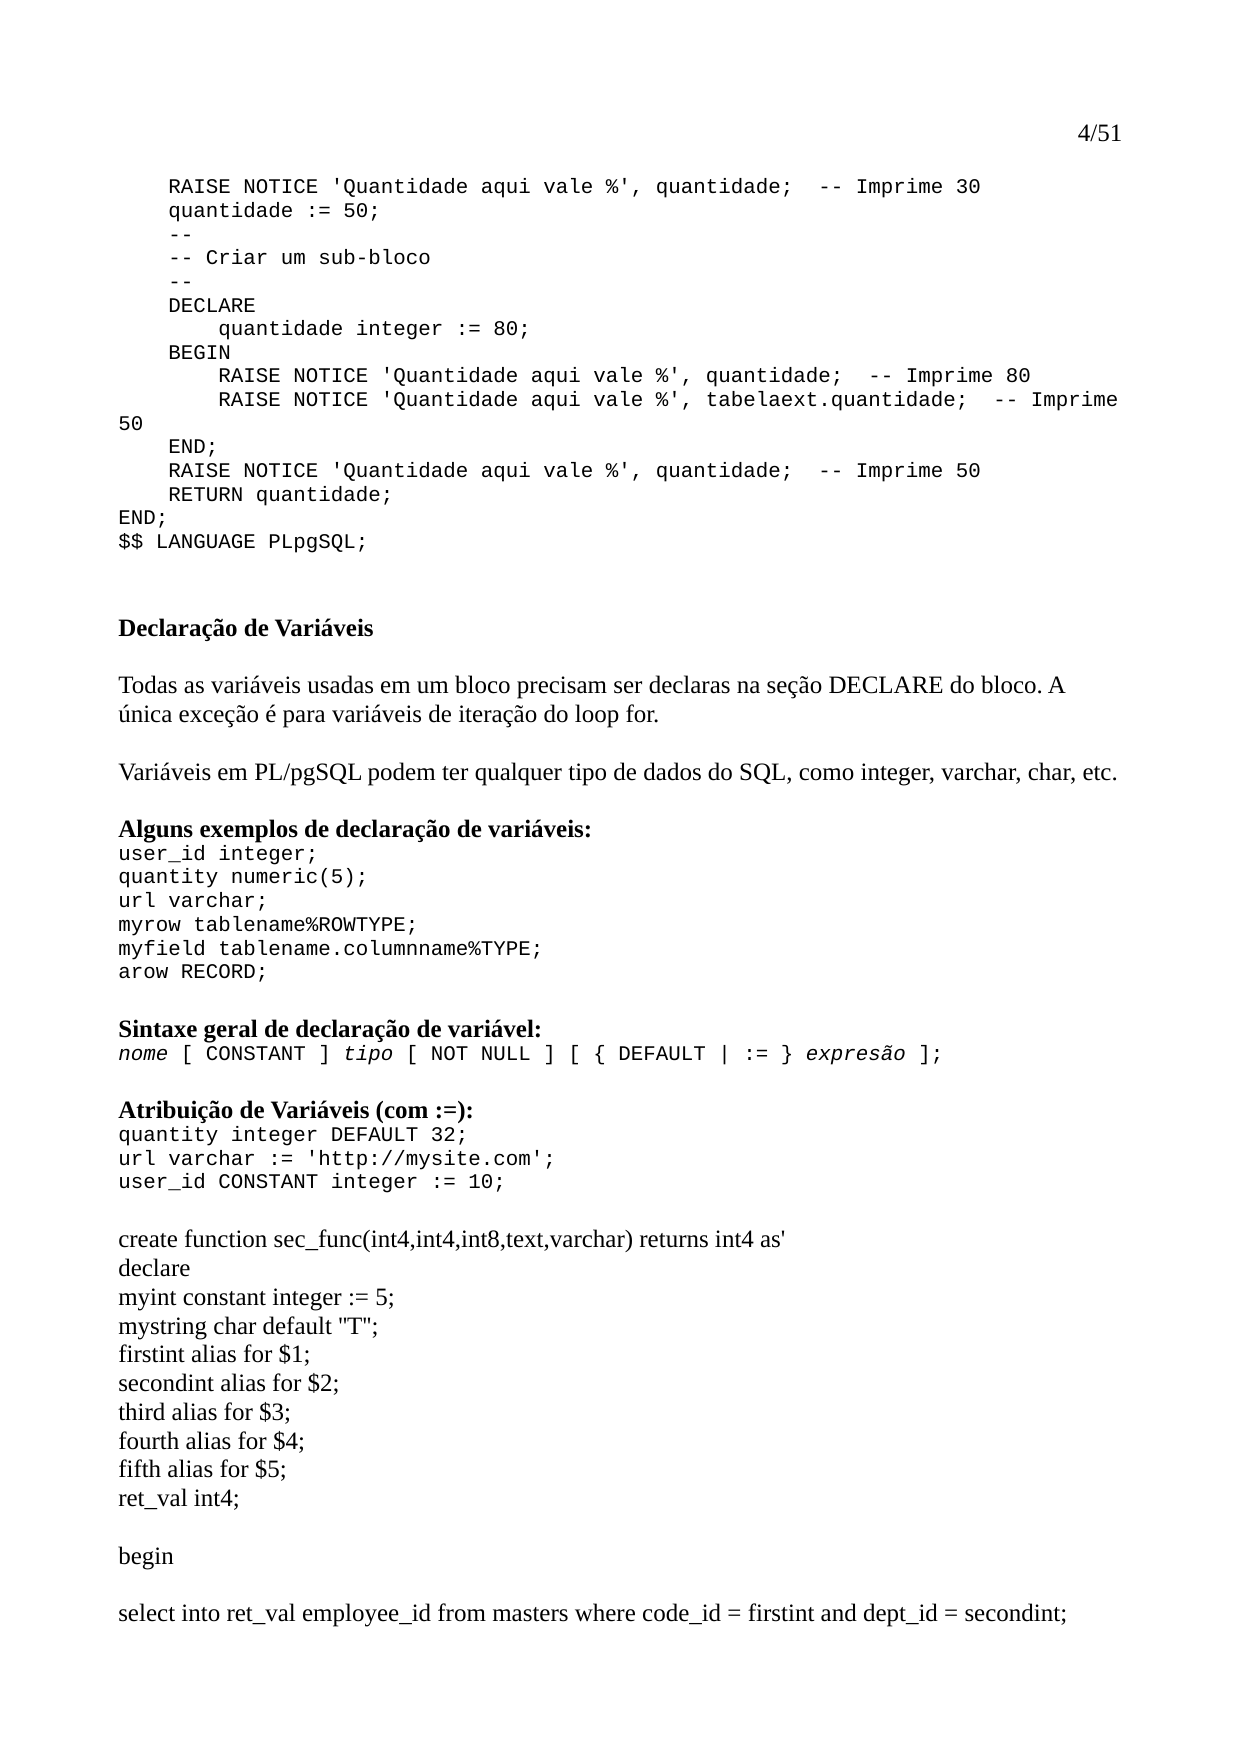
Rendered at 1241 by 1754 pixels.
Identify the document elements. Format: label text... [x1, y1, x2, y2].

text END; [118, 436, 1122, 460]
text DECLARE [118, 294, 1122, 318]
text quantity numeric(5); [118, 867, 1122, 890]
text BEGIN [118, 342, 1122, 366]
text user_id CONSTANT integer := 10; [118, 1171, 1122, 1195]
text Sintaxe geral de declaração de variável: [118, 1014, 1122, 1043]
text create function sec_func(int4,int4,int8,text,varchar) returns int4 as' declare [118, 1224, 1122, 1282]
text myint constant integer := 5; mystring char default ''T''; firstint alias for $1; secondint alias for $2; third alias for $3; fourth alias for $4; fifth alias for $5; ret_val int4; [118, 1282, 1122, 1541]
text arow RECORD; [118, 961, 1122, 985]
text Todas as variáveis usadas em um bloco precisam ser declaras na seção DECLARE do bloco. A única exceção é para variáveis de iteração do loop for. [118, 670, 1122, 728]
text myfield tablename.columnname%TYPE; [118, 937, 1122, 961]
text quantity integer DEFAULT 32; [118, 1124, 1122, 1148]
text url varchar := 'http://mysite.com'; [118, 1148, 1122, 1171]
text RAISE NOTICE 'Quantidade aqui vale %', quantidade; -- Imprime 30 [118, 176, 1122, 200]
text myrow tablename%ROWTYPE; [118, 914, 1122, 937]
text quantidade integer := 80; [118, 318, 1122, 342]
text Declaração de Variáveis [118, 613, 1122, 642]
text Variáveis em PL/pgSQL podem ter qualquer tipo de dados do SQL, como integer, varchar, char, etc. [118, 757, 1122, 785]
text RAISE NOTICE 'Quantidade aqui vale %', tabelaext.quantidade; -- Imprime 50 [118, 389, 1122, 436]
text RAISE NOTICE 'Quantidade aqui vale %', quantidade; -- Imprime 50 [118, 460, 1122, 484]
text $$ LANGUAGE PLpgSQL; [118, 531, 1122, 555]
text RAISE NOTICE 'Quantidade aqui vale %', quantidade; -- Imprime 80 [118, 366, 1122, 389]
text -- [118, 271, 1122, 294]
text -- Criar um sub-bloco [118, 247, 1122, 271]
text url varchar; [118, 890, 1122, 914]
text begin select into ret_val employee_id from masters where code_id = firstint and dept_id = secondint; [118, 1541, 1122, 1627]
text Alguns exemplos de declaração de variáveis: [118, 814, 1122, 843]
text nome [ CONSTANT ] tipo [ NOT NULL ] [ { DEFAULT | := } expresão ]; [118, 1043, 1122, 1067]
text quantidade := 50; [118, 200, 1122, 224]
text user_id integer; [118, 843, 1122, 867]
text RETURN quantidade; [118, 484, 1122, 507]
text END; [118, 507, 1122, 531]
text Atribuição de Variáveis (com :=): [118, 1095, 1122, 1124]
text -- [118, 224, 1122, 247]
